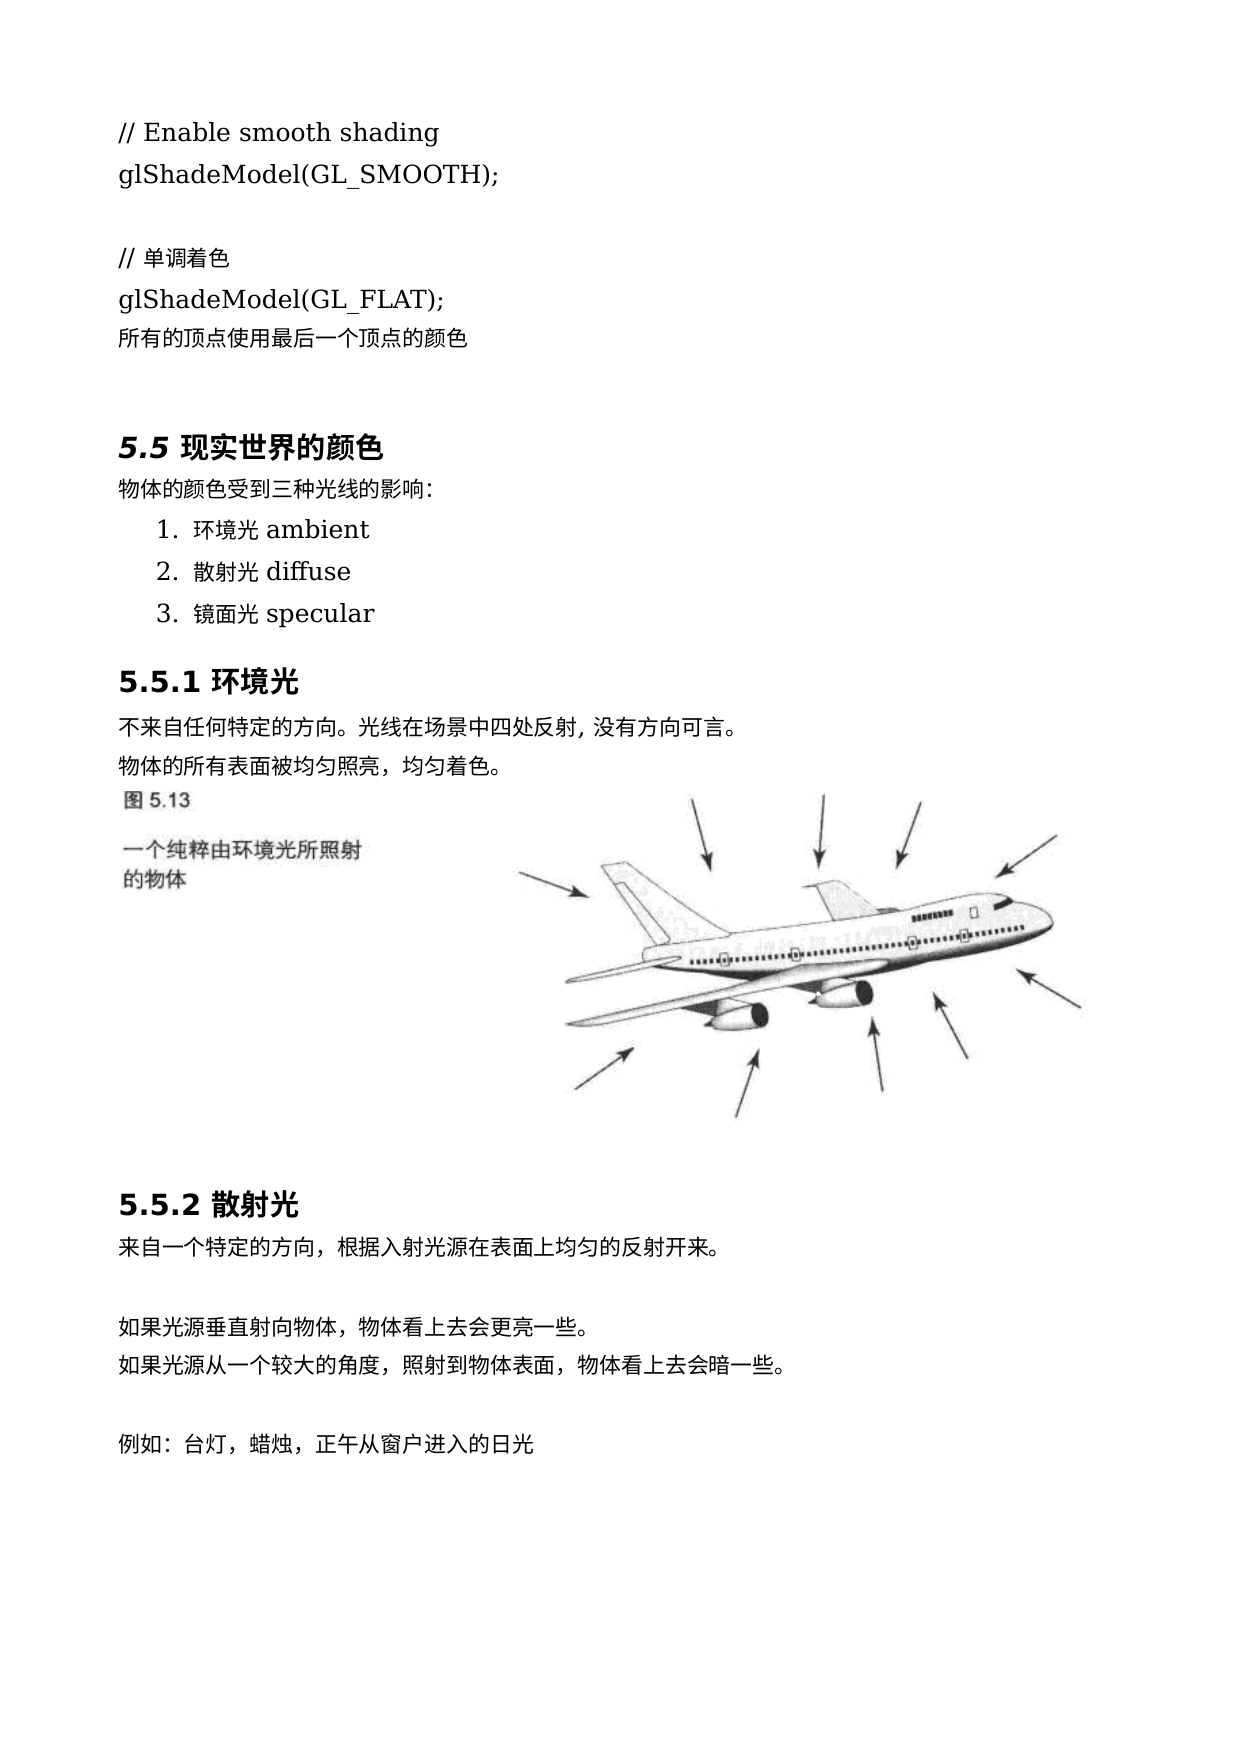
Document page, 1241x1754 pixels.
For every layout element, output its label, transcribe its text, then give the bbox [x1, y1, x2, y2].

text 不来自任何特定的方向。光线在场景中四处反射, 没有方向可言。 [118, 712, 1122, 741]
text // 单调着色 [118, 243, 1122, 272]
text 如果光源垂直射向物体，物体看上去会更亮一些。 [118, 1315, 1122, 1340]
text 来自一个特定的方向，根据入射光源在表面上均匀的反射开来。 [118, 1235, 1122, 1261]
text glShadeModel(GL_FLAT); [118, 285, 1122, 314]
text 如果光源从一个较大的角度，照射到物体表面，物体看上去会暗一些。 [118, 1353, 1122, 1378]
text 所有的顶点使用最后一个顶点的颜色 [118, 326, 1122, 352]
subtitle 5.5 现实世界的颜色 [118, 431, 1122, 465]
list 环境光 ambient [156, 516, 1122, 545]
picture [118, 791, 1123, 1122]
subtitle 5.5.2 散射光 [118, 1188, 1122, 1222]
subtitle 5.5.1 环境光 [118, 666, 1122, 699]
list 散射光 diffuse [156, 557, 1122, 586]
text 物体的颜色受到三种光线的影响： [118, 478, 1122, 503]
text 例如：台灯，蜡烛，正午从窗户进入的日光 [118, 1432, 1122, 1458]
list 镜面光 specular [156, 599, 1122, 628]
text 物体的所有表面被均匀照亮，均匀着色。 [118, 754, 1122, 779]
text // Enable smooth shading [118, 118, 1122, 147]
text glShadeModel(GL_SMOOTH); [118, 160, 1122, 189]
